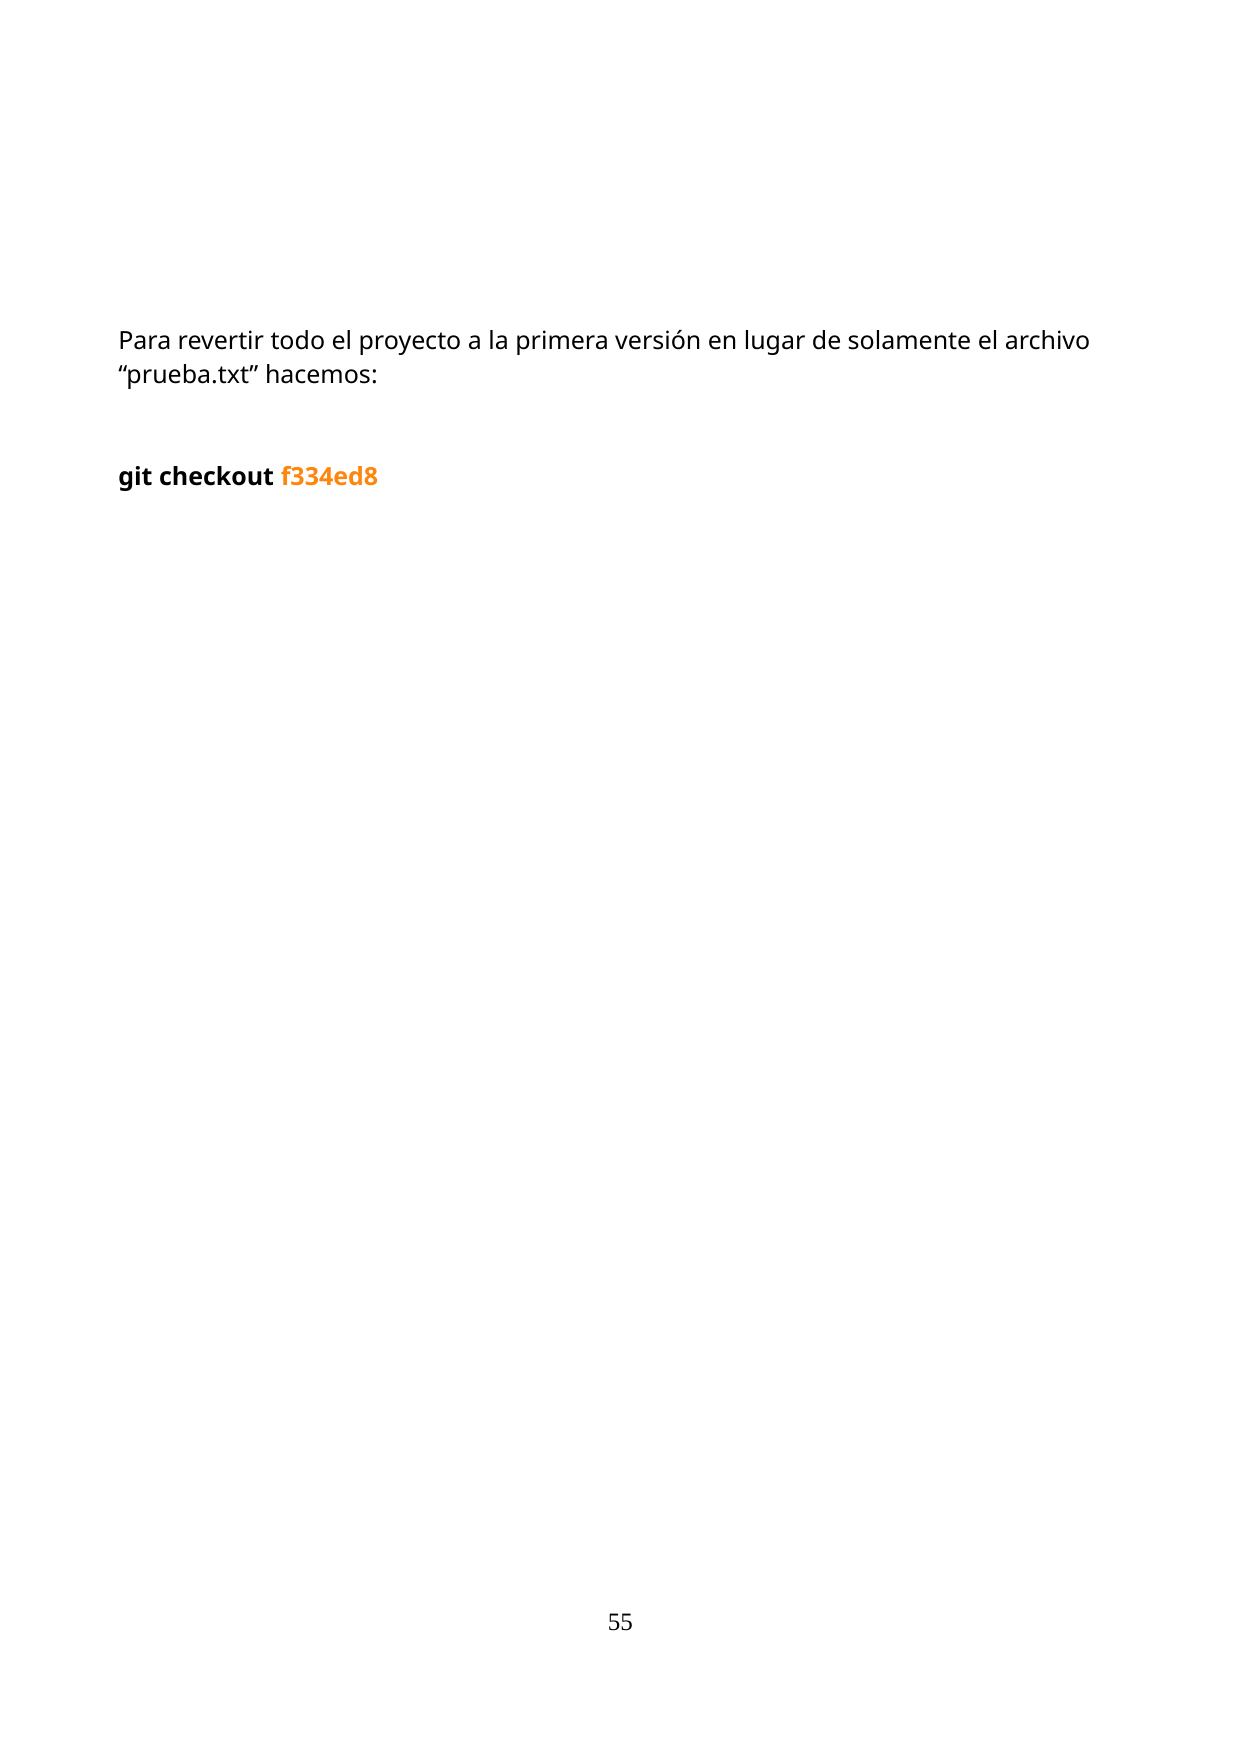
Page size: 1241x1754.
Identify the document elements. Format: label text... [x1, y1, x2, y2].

text git checkout f334ed8 [118, 459, 1122, 493]
text Para revertir todo el proyecto a la primera versión en lugar de solamente el archivo “prueba.txt” hacemos: [118, 322, 1122, 391]
